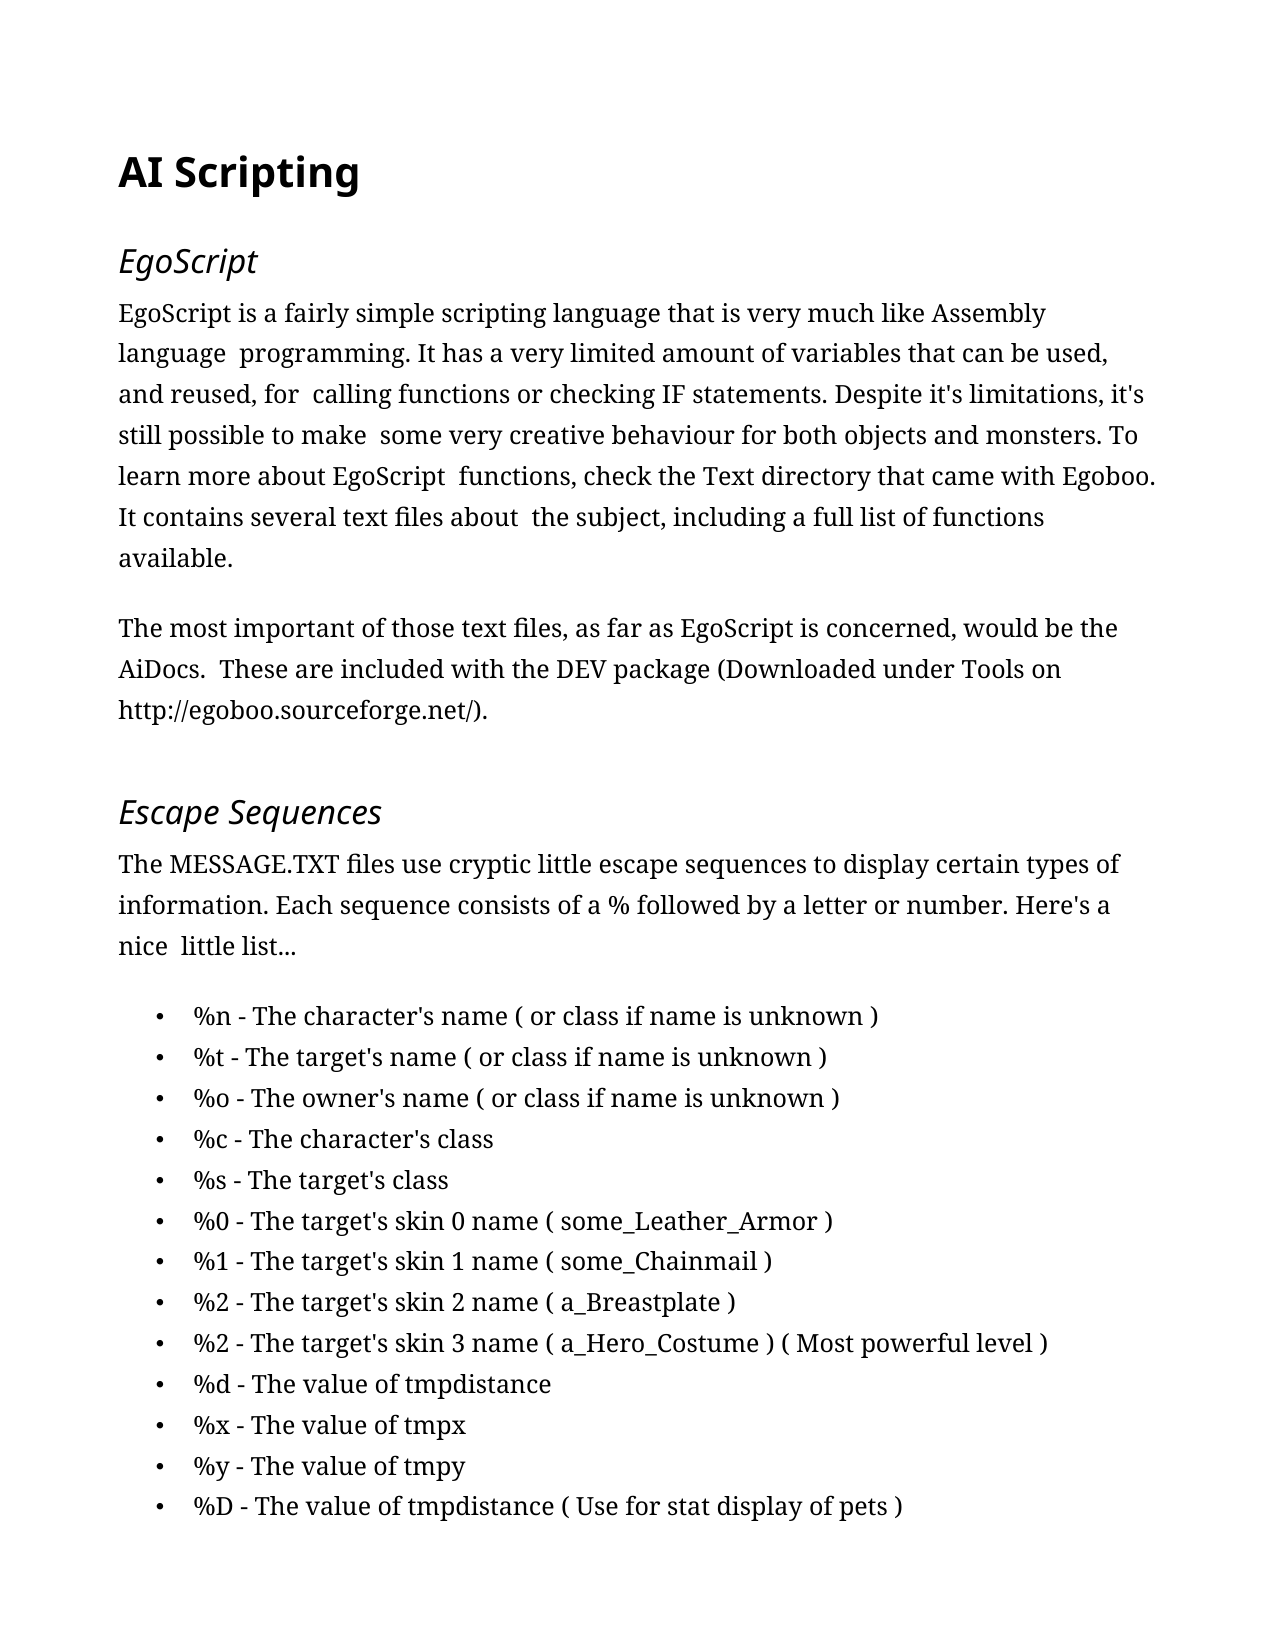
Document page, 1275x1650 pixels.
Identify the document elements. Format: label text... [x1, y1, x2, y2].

list %n - The character's name ( or class if name is unknown ) [156, 999, 1157, 1033]
list %c - The character's class [156, 1122, 1157, 1156]
list %1 - The target's skin 1 name ( some_Chainmail ) [156, 1244, 1157, 1278]
list %o - The owner's name ( or class if name is unknown ) [156, 1081, 1157, 1115]
subtitle EgoScript [118, 237, 1157, 283]
list %2 - The target's skin 3 name ( a_Hero_Costume ) ( Most powerful level ) [156, 1326, 1157, 1360]
text EgoScript is a fairly simple scripting language that is very much like Assembly language programming. It has a very limited amount of variables that can be used, and reused, for calling functions or checking IF statements. Despite it's limitations, it's still possible to make some very creative behaviour for both objects and monsters. To learn more about EgoScript functions, check the Text directory that came with Egoboo. It contains several text files about the subject, including a full list of functions available. [118, 295, 1157, 574]
subtitle AI Scripting [118, 143, 1157, 200]
list %t - The target's name ( or class if name is unknown ) [156, 1040, 1157, 1074]
list %D - The value of tmpdistance ( Use for stat display of pets ) [156, 1489, 1157, 1523]
list %x - The value of tmpx [156, 1407, 1157, 1441]
list %y - The value of tmpy [156, 1448, 1157, 1482]
list %s - The target's class [156, 1162, 1157, 1196]
list %0 - The target's skin 0 name ( some_Leather_Armor ) [156, 1203, 1157, 1237]
subtitle Escape Sequences [118, 789, 1157, 834]
text The most important of those text files, as far as EgoScript is concerned, would be the AiDocs. These are included with the DEV package (Downloaded under Tools on http://egoboo.sourceforge.net/). [118, 611, 1157, 727]
text The MESSAGE.TXT files use cryptic little escape sequences to display certain types of information. Each sequence consists of a % followed by a letter or number. Here's a nice little list... [118, 847, 1157, 962]
list %d - The value of tmpdistance [156, 1367, 1157, 1401]
list %2 - The target's skin 2 name ( a_Breastplate ) [156, 1285, 1157, 1319]
